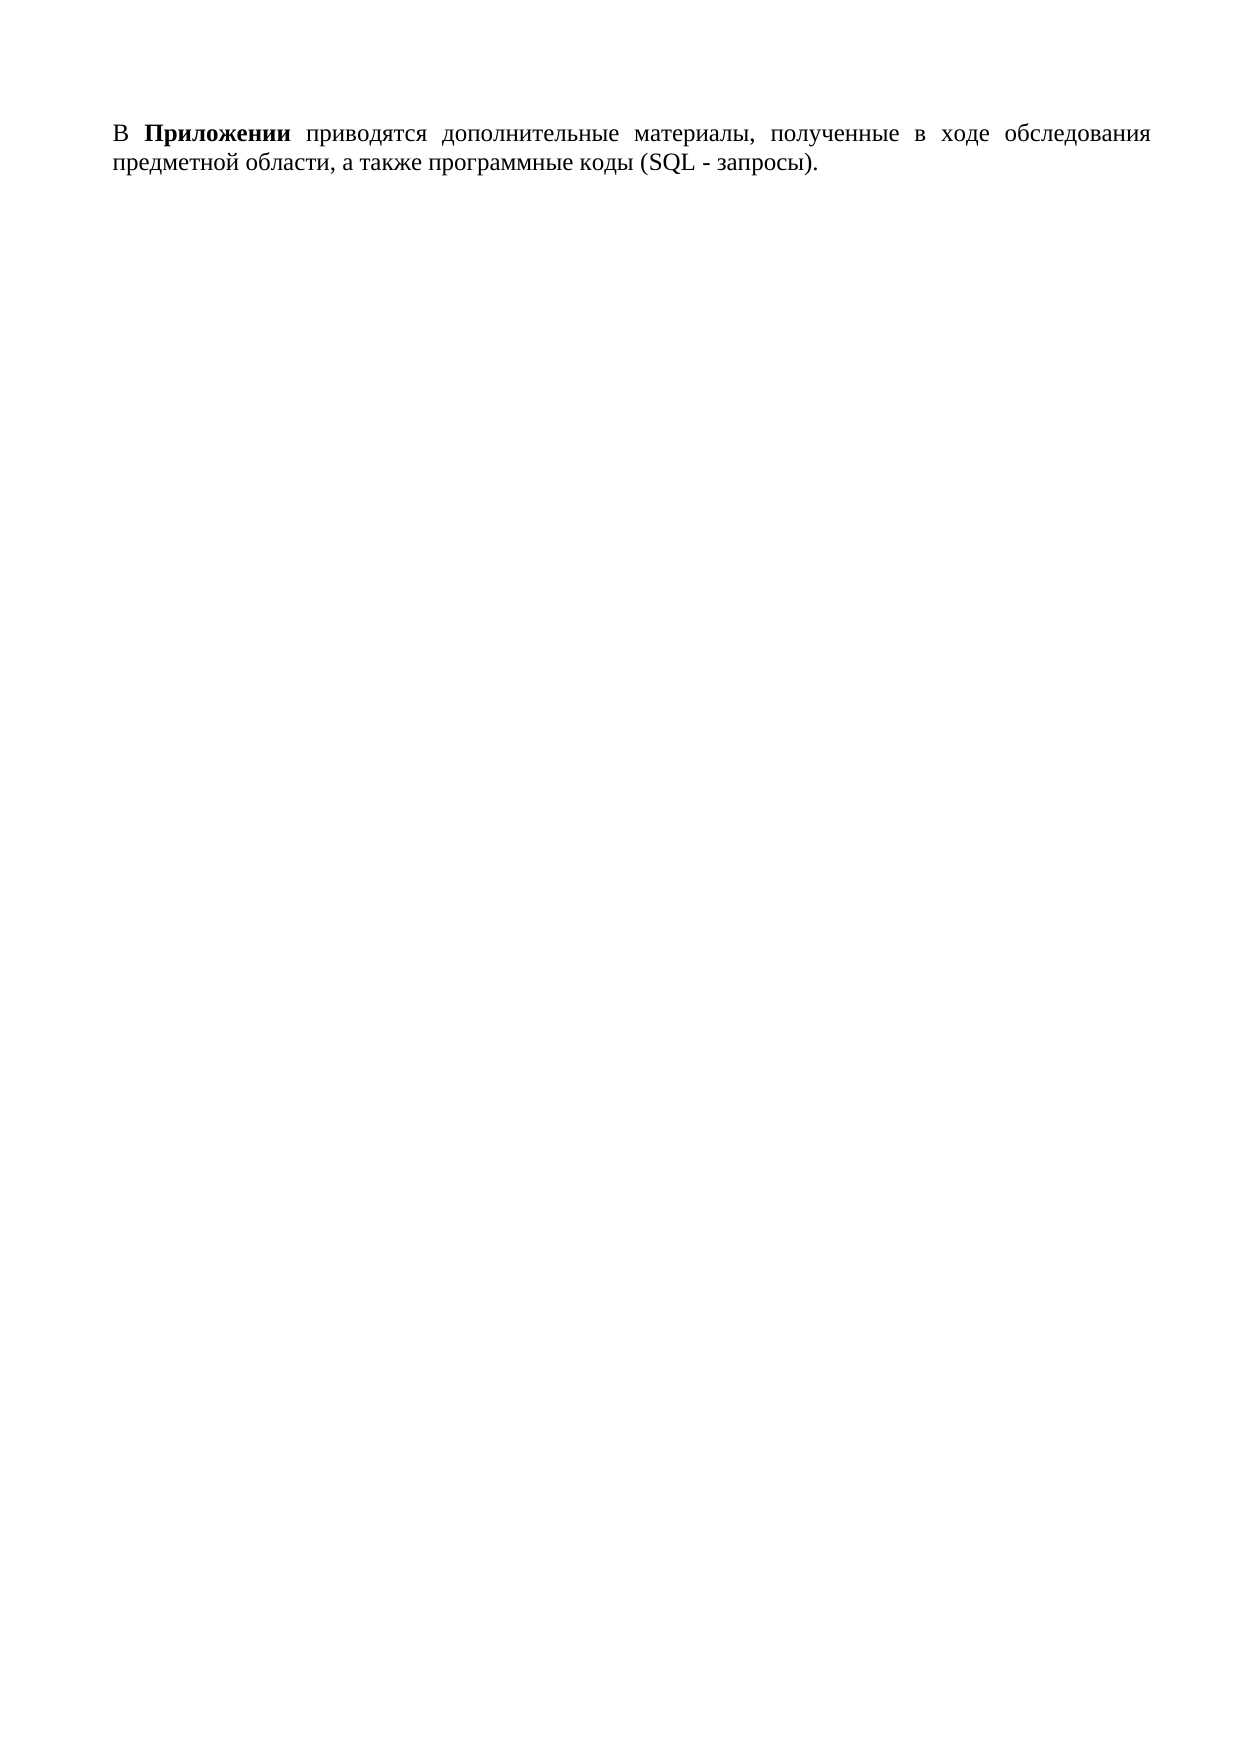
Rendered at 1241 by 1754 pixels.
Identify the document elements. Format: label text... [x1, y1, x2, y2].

text В Приложении приводятся дополнительные материалы, полученные в ходе обследования предметной области, а также программные коды (SQL - запросы). [112, 118, 1152, 176]
